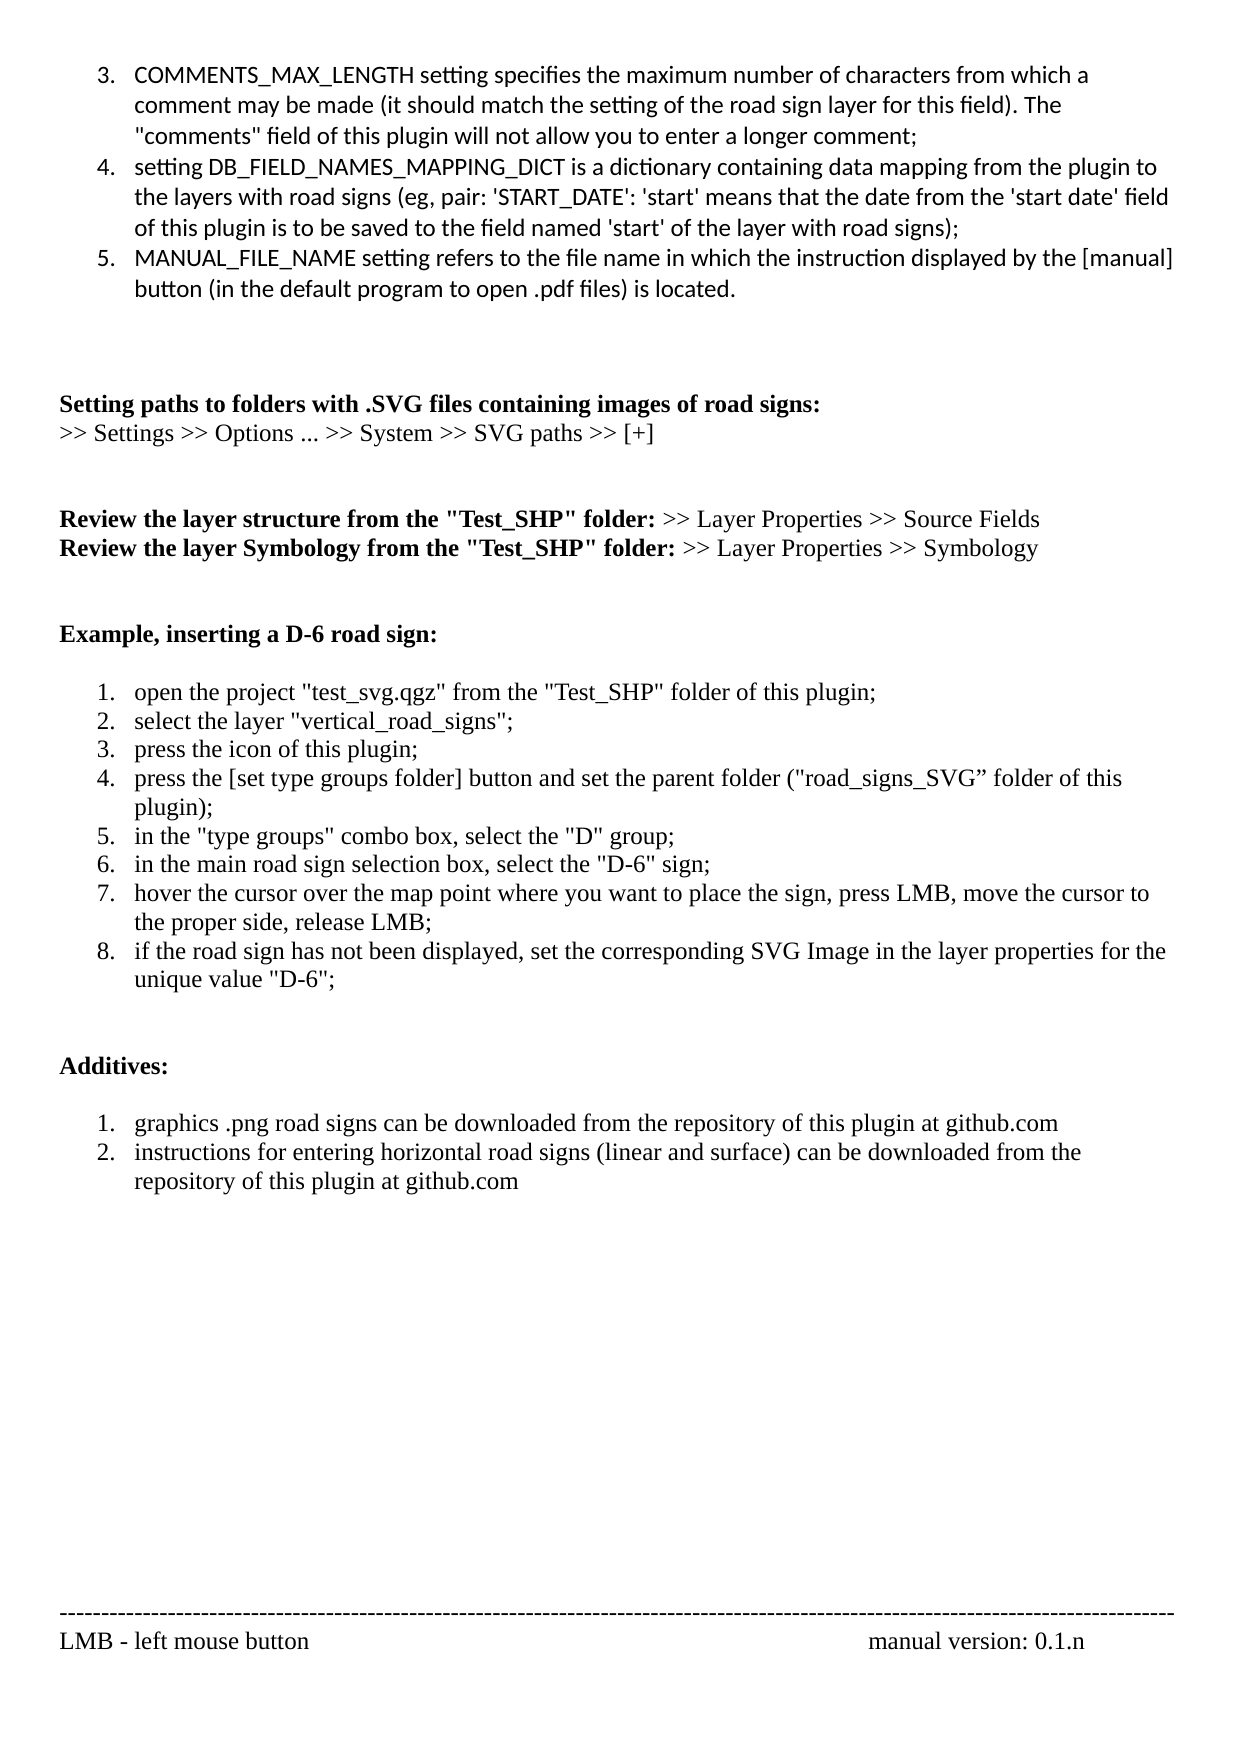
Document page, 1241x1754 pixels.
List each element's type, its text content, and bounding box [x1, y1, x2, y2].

text Example, inserting a D-6 road sign: [59, 619, 1181, 648]
list MANUAL_FILE_NAME setting refers to the file name in which the instruction displayed by the [manual] button (in the default program to open .pdf files) is located. [97, 242, 1181, 303]
text >> Settings >> Options ... >> System >> SVG paths >> [+] [59, 418, 1181, 447]
text Setting paths to folders with .SVG files containing images of road signs: [59, 389, 1181, 418]
text Review the layer Symbology from the "Test_SHP" folder: >> Layer Properties >> Symbology [59, 533, 1181, 562]
list if the road sign has not been displayed, set the corresponding SVG Image in the layer properties for the unique value "D-6"; [97, 936, 1181, 993]
list setting DB_FIELD_NAMES_MAPPING_DICT is a dictionary containing data mapping from the plugin to the layers with road signs (eg, pair: 'START_DATE': 'start' means that the date from the 'start date' field of this plugin is to be saved to the field named 'start' of the layer with road signs); [97, 151, 1181, 242]
list hover the cursor over the map point where you want to place the sign, press LMB, move the cursor to the proper side, release LMB; [97, 878, 1181, 936]
list in the "type groups" combo box, select the "D" group; [97, 821, 1181, 849]
list in the main road sign selection box, select the "D-6" sign; [97, 849, 1181, 878]
text Additives: [59, 1051, 1181, 1079]
text -------------------------------------------------------------------------------------------------------------------------------------- [59, 1597, 1181, 1626]
text Review the layer structure from the "Test_SHP" folder: >> Layer Properties >> Source Fields [59, 504, 1181, 533]
text LMB - left mouse button manual version: 0.1.n [59, 1626, 1181, 1654]
list select the layer "vertical_road_signs"; [97, 706, 1181, 734]
list open the project "test_svg.qgz" from the "Test_SHP" folder of this plugin; [97, 677, 1181, 706]
list instructions for entering horizontal road signs (linear and surface) can be downloaded from the repository of this plugin at github.com [97, 1137, 1181, 1194]
list graphics .png road signs can be downloaded from the repository of this plugin at github.com [97, 1108, 1181, 1137]
list COMMENTS_MAX_LENGTH setting specifies the maximum number of characters from which a comment may be made (it should match the setting of the road sign layer for this field). The "comments" field of this plugin will not allow you to enter a longer comment; [97, 59, 1181, 151]
list press the icon of this plugin; [97, 734, 1181, 763]
list press the [set type groups folder] button and set the parent folder ("road_signs_SVG” folder of this plugin); [97, 763, 1181, 821]
